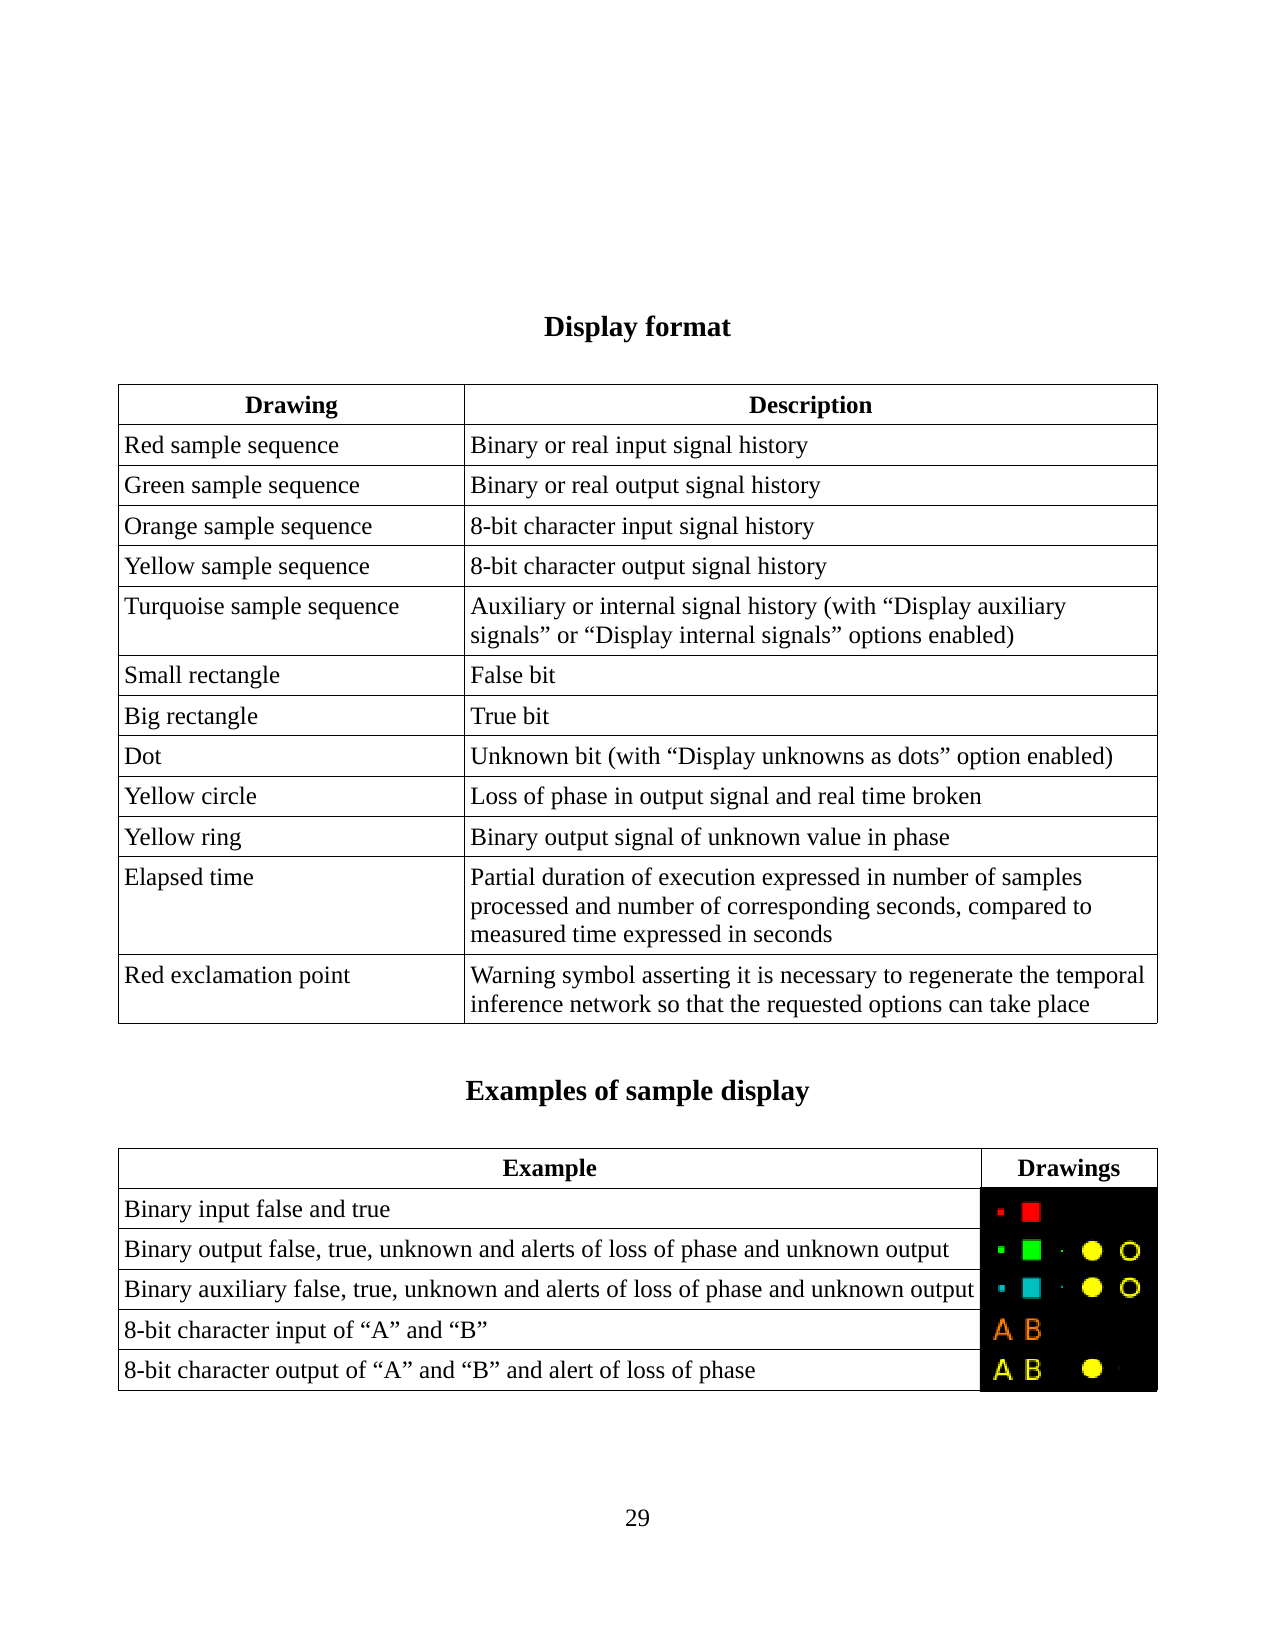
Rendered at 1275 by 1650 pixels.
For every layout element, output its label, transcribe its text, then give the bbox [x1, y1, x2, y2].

table_cell Binary output false, true, unknown and alerts of loss of phase and unknown output [119, 1229, 979, 1268]
subtitle Display format [118, 309, 1157, 343]
table_cell 8-bit character input of “A” and “B” [119, 1310, 979, 1349]
table_header Drawing [119, 385, 464, 424]
table_cell Yellow ring [119, 817, 464, 856]
subtitle Examples of sample display [118, 1073, 1157, 1106]
table_cell Binary or real input signal history [465, 425, 1157, 465]
table_cell Yellow sample sequence [119, 546, 464, 586]
picture [979, 1187, 1158, 1392]
table_cell Dot [119, 736, 464, 776]
table_cell Partial duration of execution expressed in number of samples processed and number of corresponding seconds, compared to measured time expressed in seconds [465, 857, 1157, 954]
table_header Example [119, 1149, 981, 1188]
table_cell Small rectangle [119, 656, 464, 695]
table_cell Auxiliary or internal signal history (with “Display auxiliary signals” or “Display internal signals” options enabled) [465, 587, 1157, 655]
table_cell Binary output signal of unknown value in phase [465, 817, 1157, 856]
table_cell Red sample sequence [119, 425, 464, 465]
table_cell Unknown bit (with “Display unknowns as dots” option enabled) [465, 736, 1157, 776]
table_cell Orange sample sequence [119, 506, 464, 545]
table_cell Warning symbol asserting it is necessary to regenerate the temporal inference network so that the requested options can take place [465, 955, 1157, 1023]
table_cell Binary auxiliary false, true, unknown and alerts of loss of phase and unknown output [119, 1270, 979, 1309]
table_cell 8-bit character output of “A” and “B” and alert of loss of phase [119, 1350, 979, 1389]
table_cell Green sample sequence [119, 466, 464, 505]
table_cell Elapsed time [119, 857, 464, 954]
table_cell 8-bit character output signal history [465, 546, 1157, 586]
table_cell Loss of phase in output signal and real time broken [465, 777, 1157, 816]
table_cell True bit [465, 696, 1157, 735]
table_cell Binary input false and true [119, 1189, 979, 1228]
table_cell Binary or real output signal history [465, 466, 1157, 505]
table_cell Turquoise sample sequence [119, 587, 464, 655]
table_header Description [465, 385, 1157, 424]
table_cell False bit [465, 656, 1157, 695]
table_header Drawings [982, 1149, 1157, 1187]
table_cell Yellow circle [119, 777, 464, 816]
table_cell Big rectangle [119, 696, 464, 735]
table_cell 8-bit character input signal history [465, 506, 1157, 545]
table_cell Red exclamation point [119, 955, 464, 1023]
